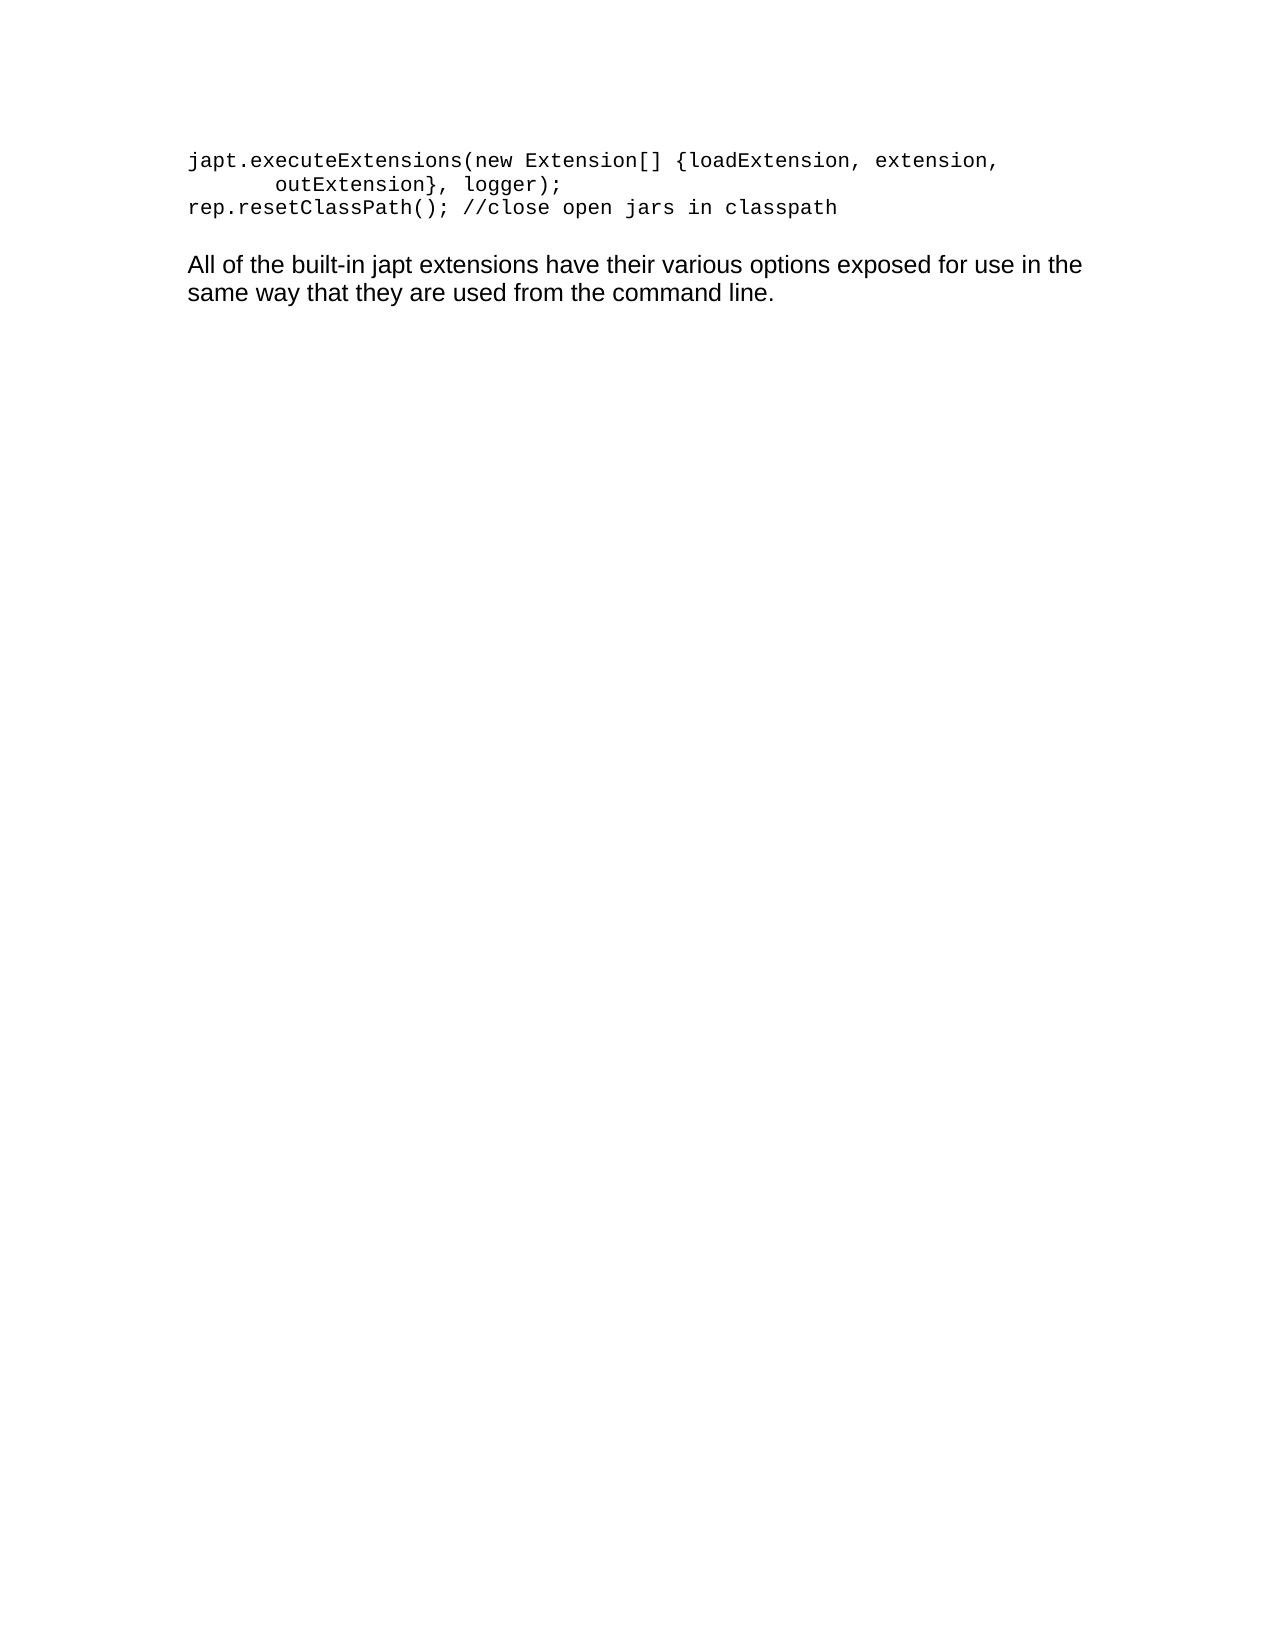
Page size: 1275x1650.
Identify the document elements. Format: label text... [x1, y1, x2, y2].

text All of the built-in japt extensions have their various options exposed for use in the same way that they are used from the command line. [187, 250, 1087, 307]
text rep.resetClassPath(); //close open jars in classpath [187, 197, 1087, 221]
text outExtension}, logger); [187, 174, 1087, 197]
text japt.executeExtensions(new Extension[] {loadExtension, extension, [187, 150, 1087, 174]
